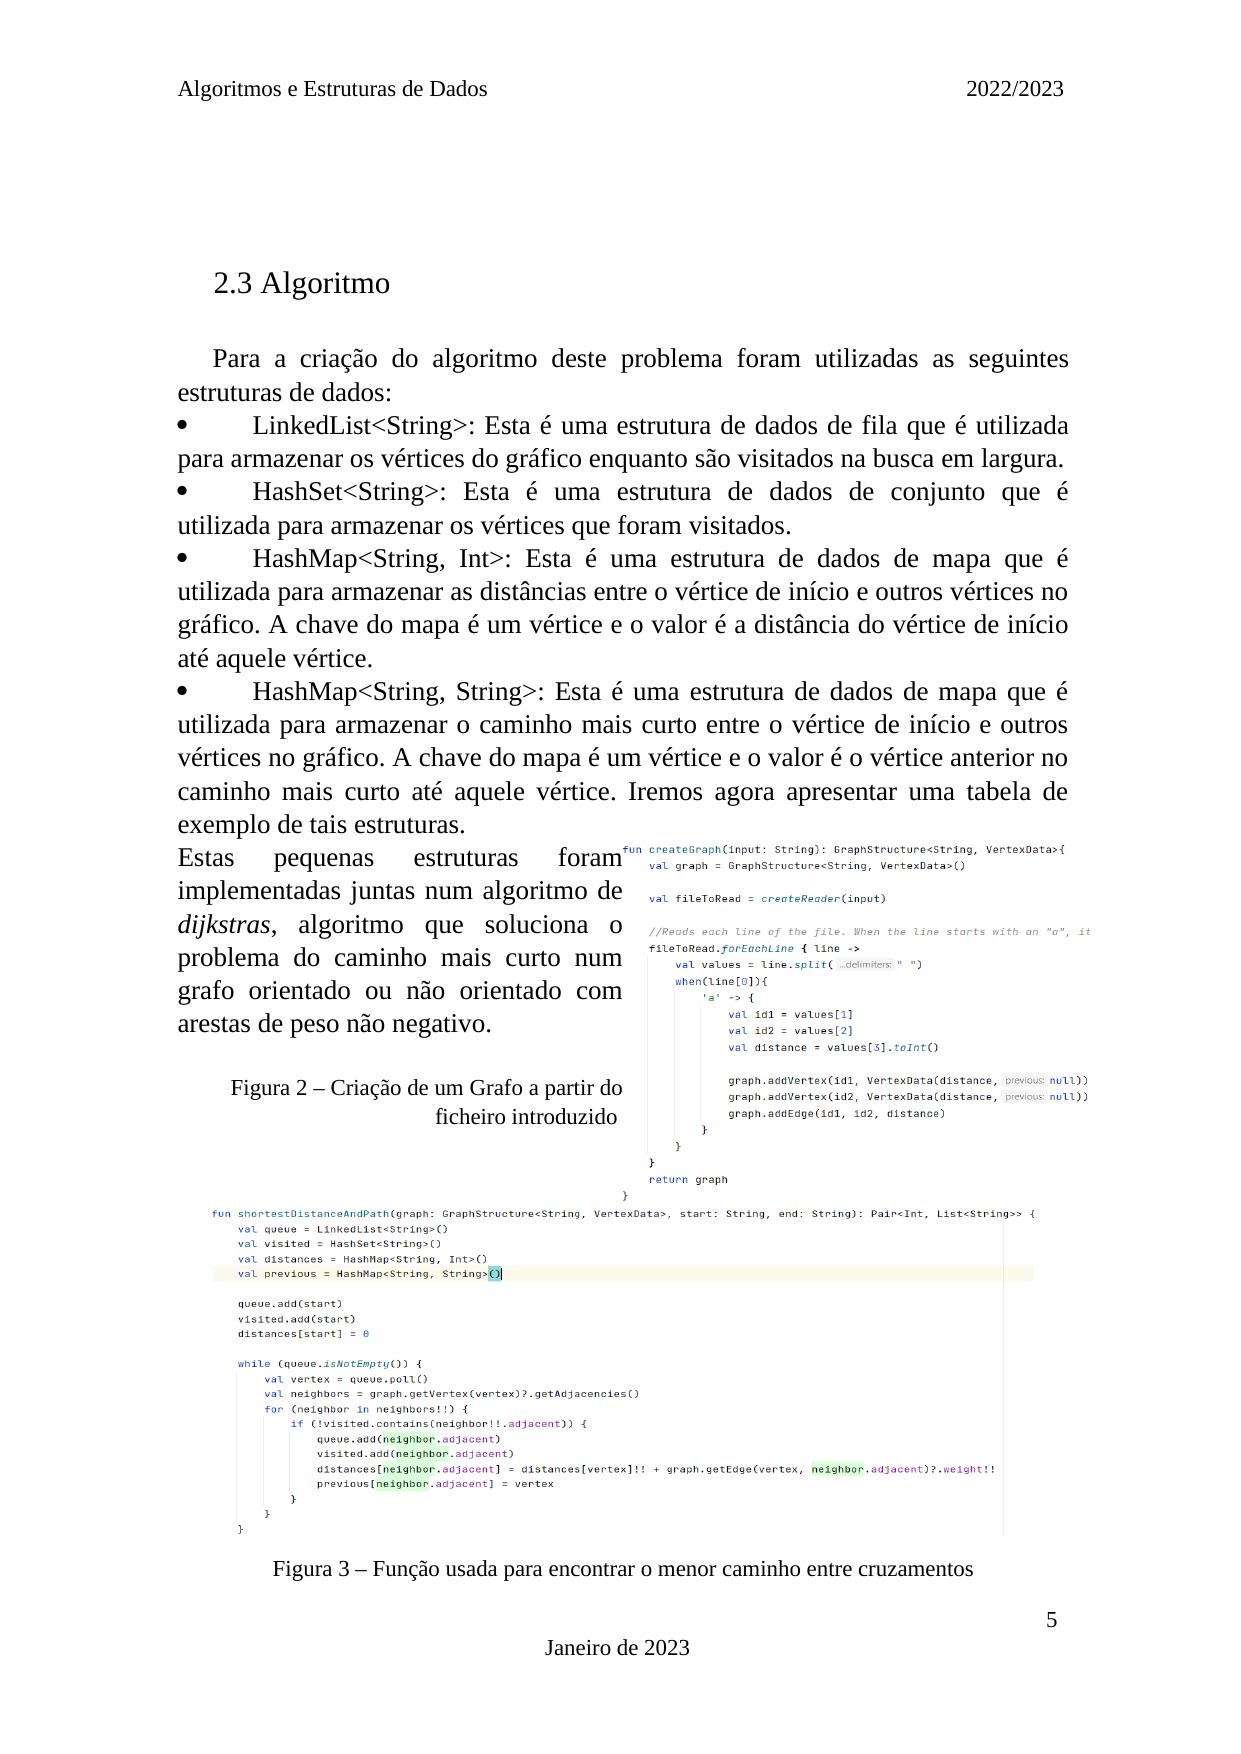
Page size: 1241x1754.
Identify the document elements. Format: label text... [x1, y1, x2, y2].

text Para a criação do algoritmo deste problema foram utilizadas as seguintes estruturas de dados: [177, 342, 1070, 407]
list HashMap<String, Int>: Esta é uma estrutura de dados de mapa que é utilizada para armazenar as distâncias entre o vértice de início e outros vértices no gráfico. A chave do mapa é um vértice e o valor é a distância do vértice de início até aquele vértice. [177, 542, 1070, 673]
list HashMap<String, String>: Esta é uma estrutura de dados de mapa que é utilizada para armazenar o caminho mais curto entre o vértice de início e outros vértices no gráfico. A chave do mapa é um vértice e o valor é o vértice anterior no caminho mais curto até aquele vértice. Iremos agora apresentar uma tabela de exemplo de tais estruturas. [177, 675, 1070, 839]
text Estas pequenas estruturas foram implementadas juntas num algoritmo de dijkstras, algoritmo que soluciona o problema do caminho mais curto num grafo orientado ou não orientado com arestas de peso não negativo. [177, 841, 1070, 1038]
list LinkedList<String>: Esta é uma estrutura de dados de fila que é utilizada para armazenar os vértices do gráfico enquanto são visitados na busca em largura. [177, 409, 1070, 473]
list HashSet<String>: Esta é uma estrutura de dados de conjunto que é utilizada para armazenar os vértices que foram visitados. [177, 475, 1070, 540]
subtitle Algoritmo [213, 264, 1070, 300]
text Figura 2 – Criação de um Grafo a partir do ficheiro introduzido [177, 1074, 623, 1129]
text Figura 3 – Função usada para encontrar o menor caminho entre cruzamentos [177, 1184, 1070, 1581]
